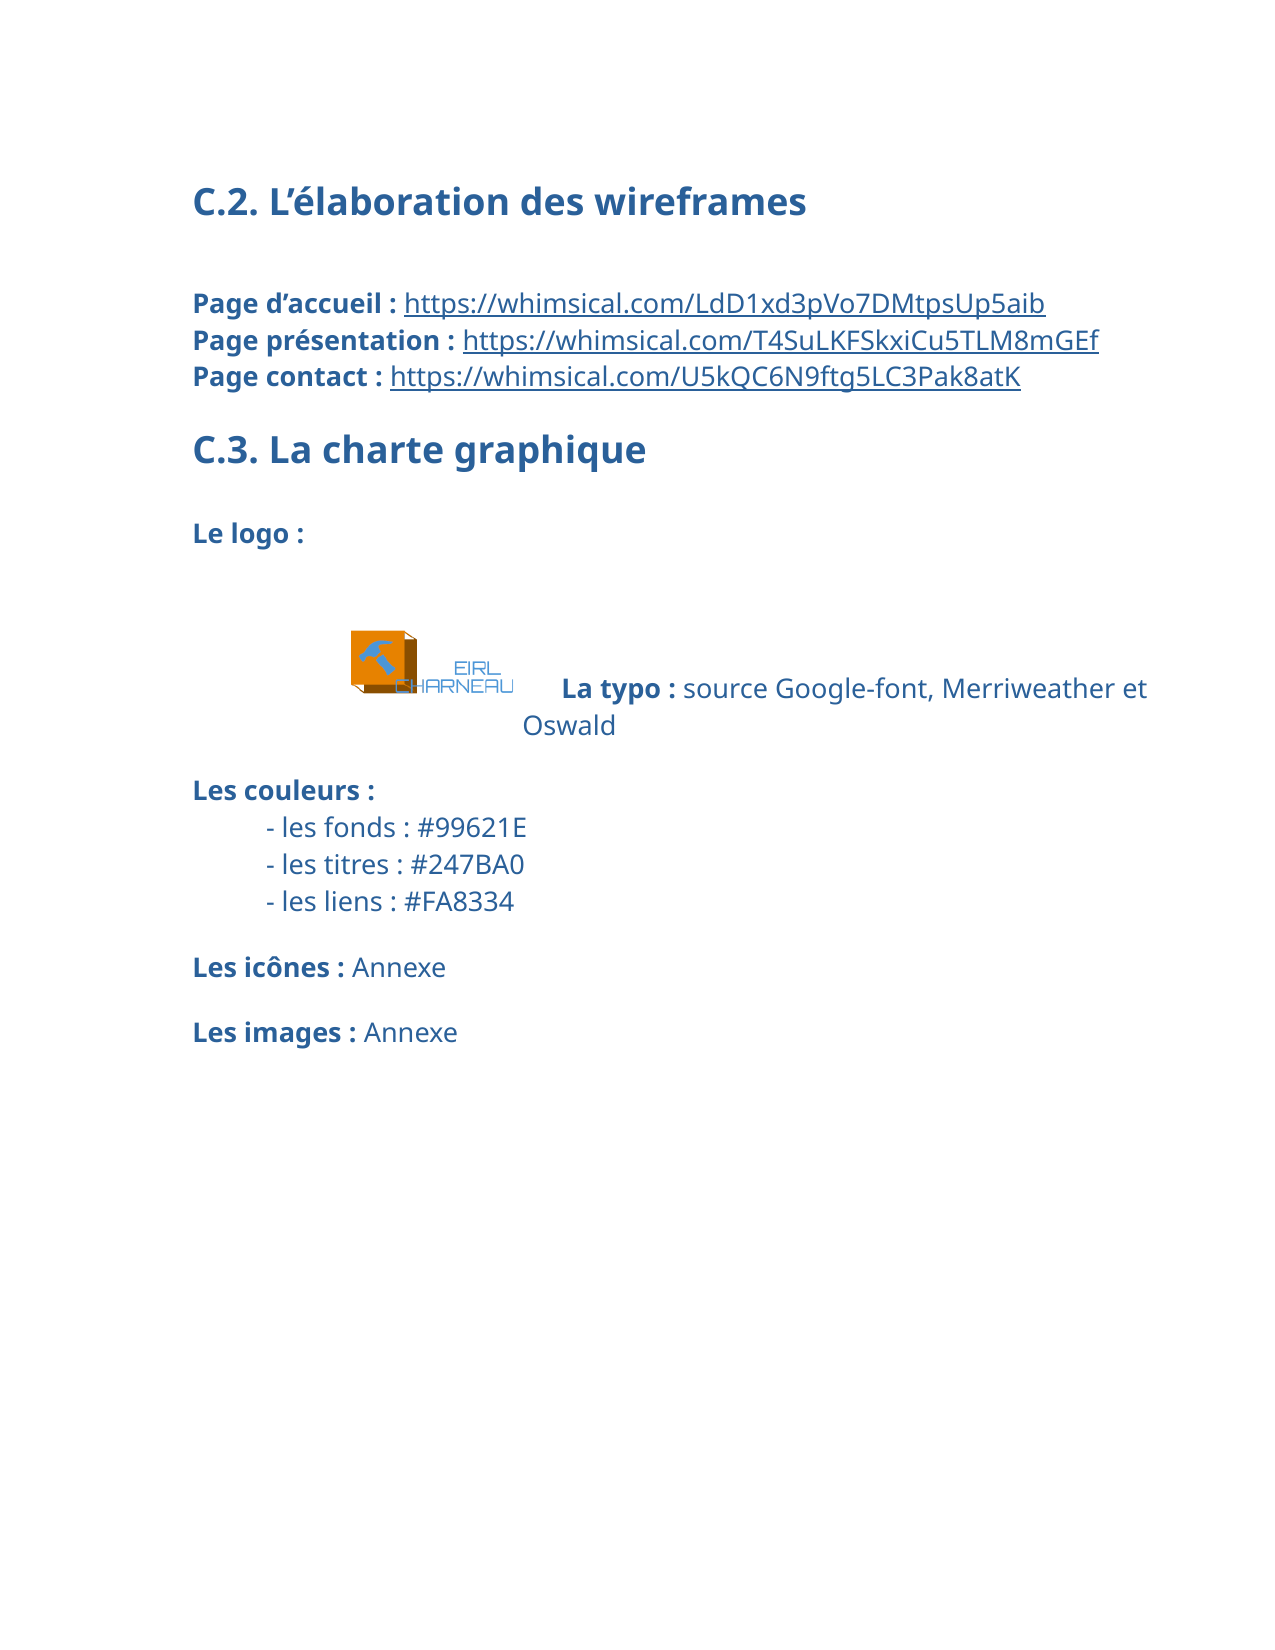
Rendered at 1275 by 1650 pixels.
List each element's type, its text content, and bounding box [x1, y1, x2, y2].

text Le logo : [118, 503, 1157, 554]
text Les couleurs : [118, 772, 1157, 809]
text C.3. La charte graphique [118, 423, 1157, 474]
text - les liens : #FA8334 [118, 882, 1157, 919]
text Les images : Annexe [118, 1014, 1157, 1051]
text [118, 669, 342, 743]
picture [342, 571, 522, 752]
text Page d’accueil : https://whimsical.com/LdD1xd3pVo7DMtpsUp5aib [118, 284, 1157, 321]
text Page présentation : https://whimsical.com/T4SuLKFSkxiCu5TLM8mGEf [118, 321, 1157, 358]
text La typo : source Google-font, Merriweather et Oswald [522, 669, 1157, 743]
text C.2. L’élaboration des wireframes [118, 176, 1157, 227]
text - les titres : #247BA0 [118, 846, 1157, 882]
text - les fonds : #99621E [118, 809, 1157, 846]
text Page contact : https://whimsical.com/U5kQC6N9ftg5LC3Pak8atK [118, 358, 1157, 395]
text Les icônes : Annexe [118, 948, 1157, 985]
